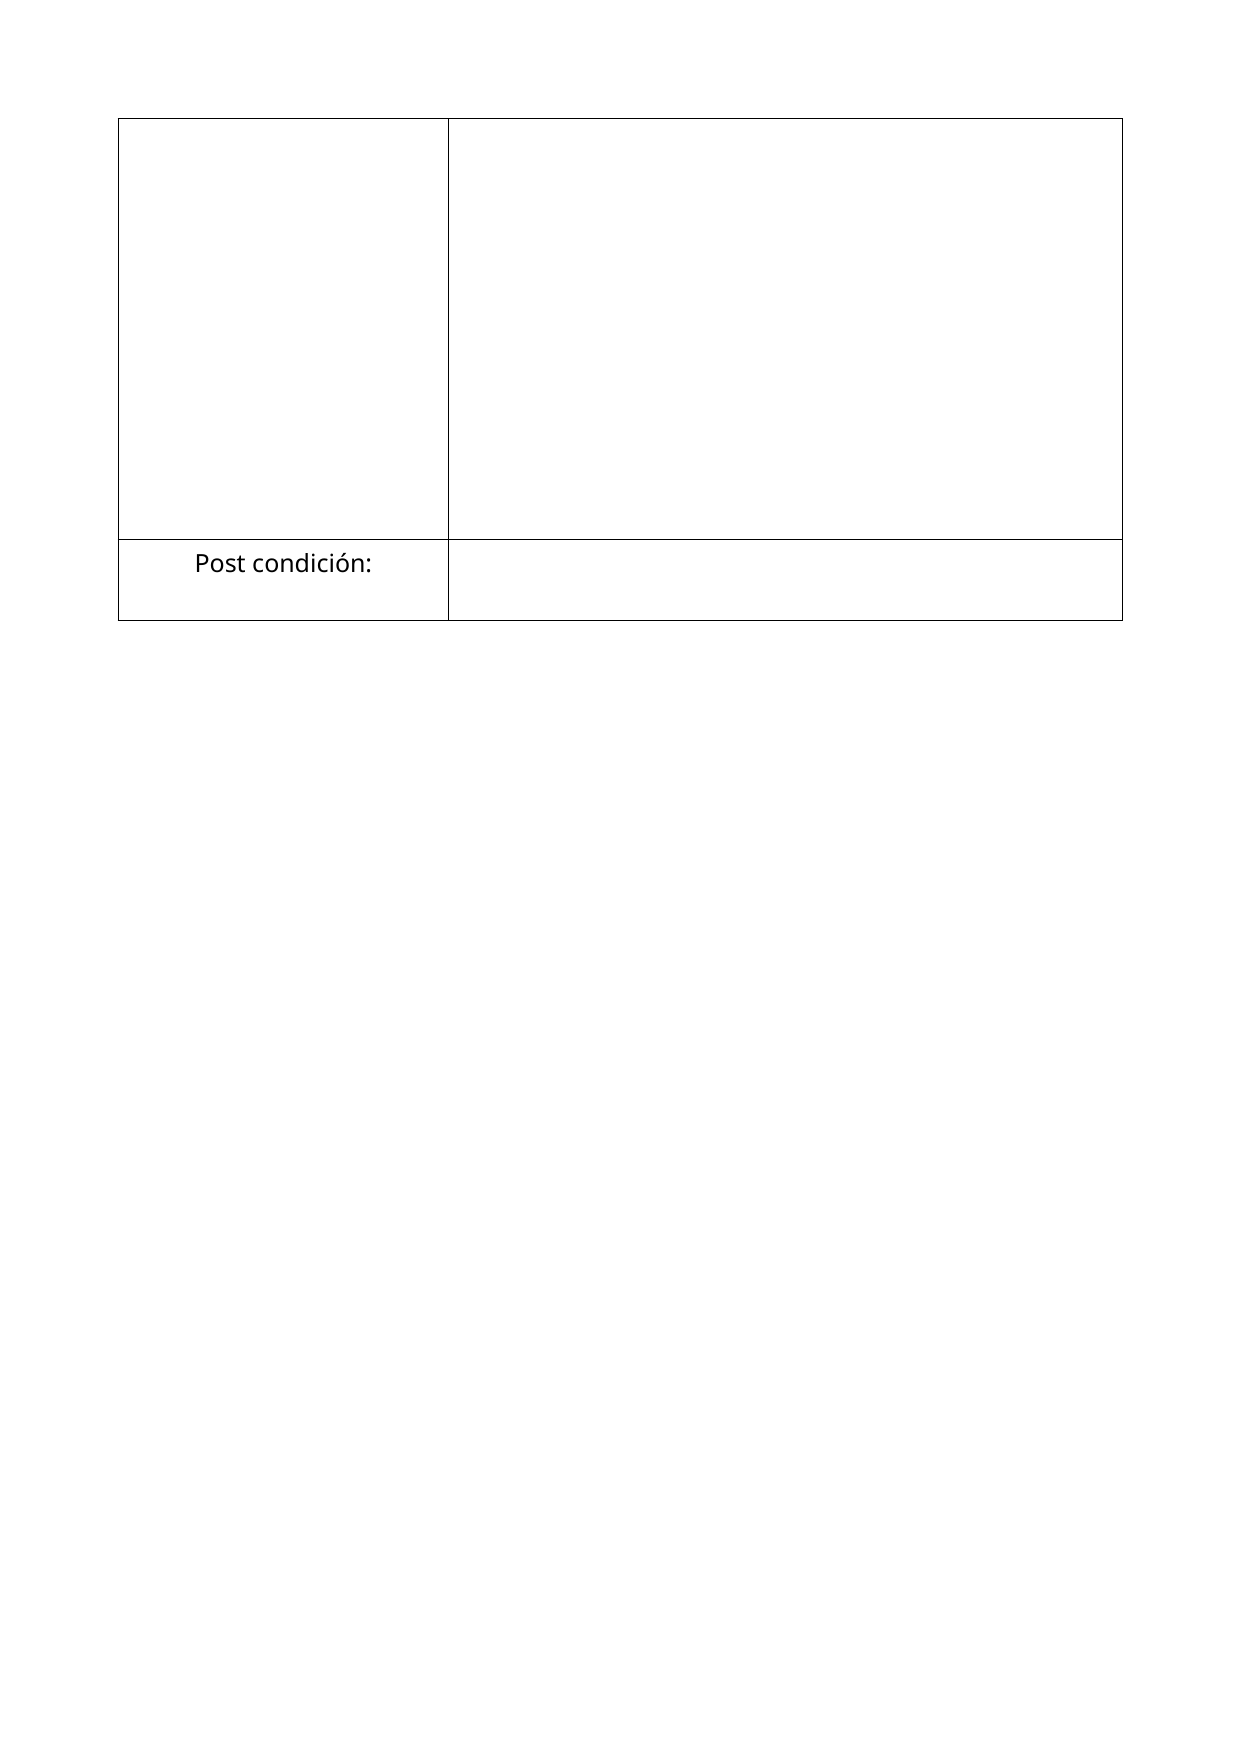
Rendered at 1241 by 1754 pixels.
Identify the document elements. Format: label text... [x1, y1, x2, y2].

table_cell Se registró correctamente el cancelamiento del préstamo. [449, 540, 1122, 620]
table_header un cliente del banco. Se informa. Fin de CU. Paso alternativo 5: el listado de préstamos está vacío. Se informa. Fin de CU. Paso alternativo 7: el préstamo seleccionado tiene menos de 9 meses de vigencia. Se informa. Fin de CU. Paso alternativo 8: no hay saldo suficiente para realizar el pago. Se informa saldo insuficiente. Fin de CU. [449, 119, 1122, 539]
table_cell Post condición: [119, 540, 448, 620]
table_header [119, 119, 448, 539]
